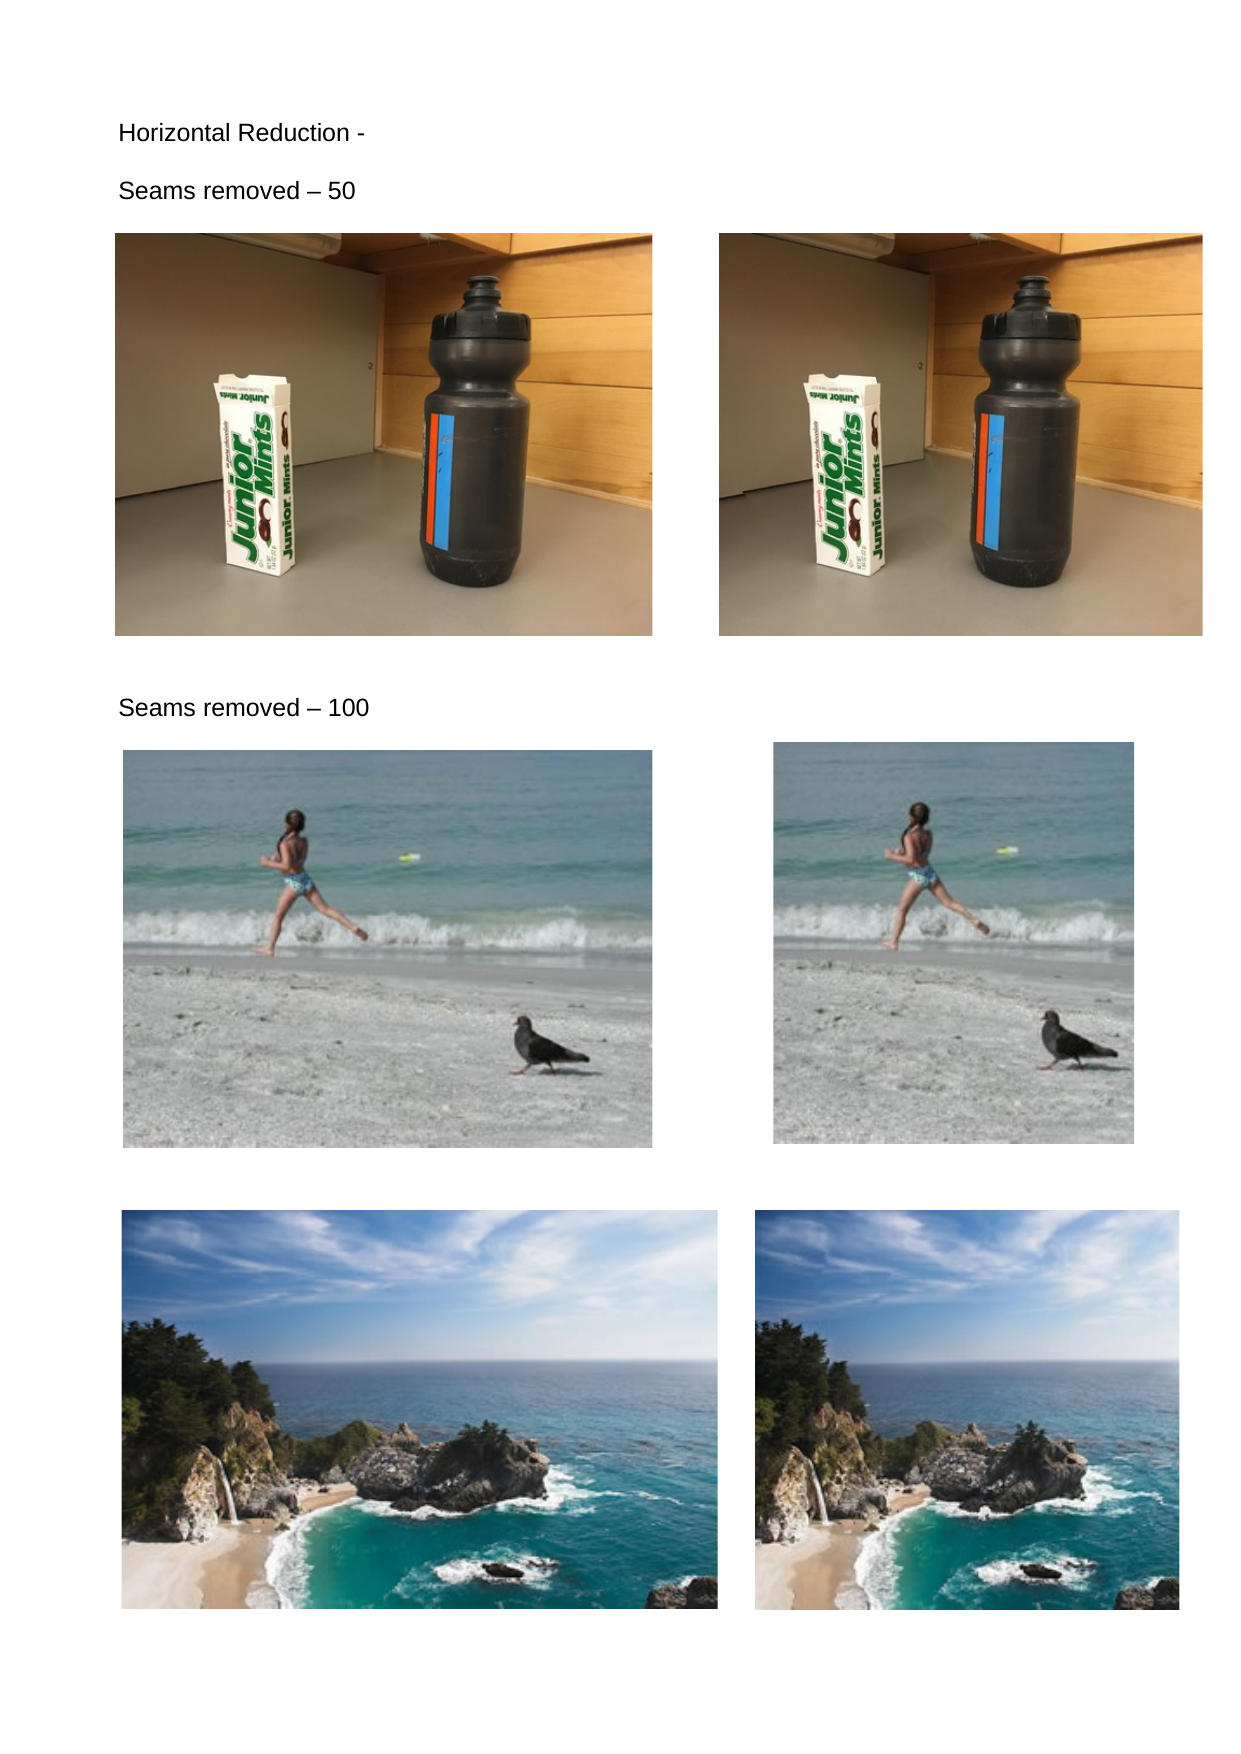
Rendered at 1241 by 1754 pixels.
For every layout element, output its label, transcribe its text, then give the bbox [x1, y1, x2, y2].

picture [115, 233, 653, 636]
picture [755, 1210, 1180, 1610]
picture [123, 750, 653, 1148]
text Seams removed – 100 [118, 693, 1122, 722]
picture [773, 742, 1135, 1144]
text Horizontal Reduction - [118, 118, 1122, 147]
text Seams removed – 50 [118, 176, 1122, 204]
picture [121, 1210, 718, 1609]
picture [719, 233, 1203, 636]
